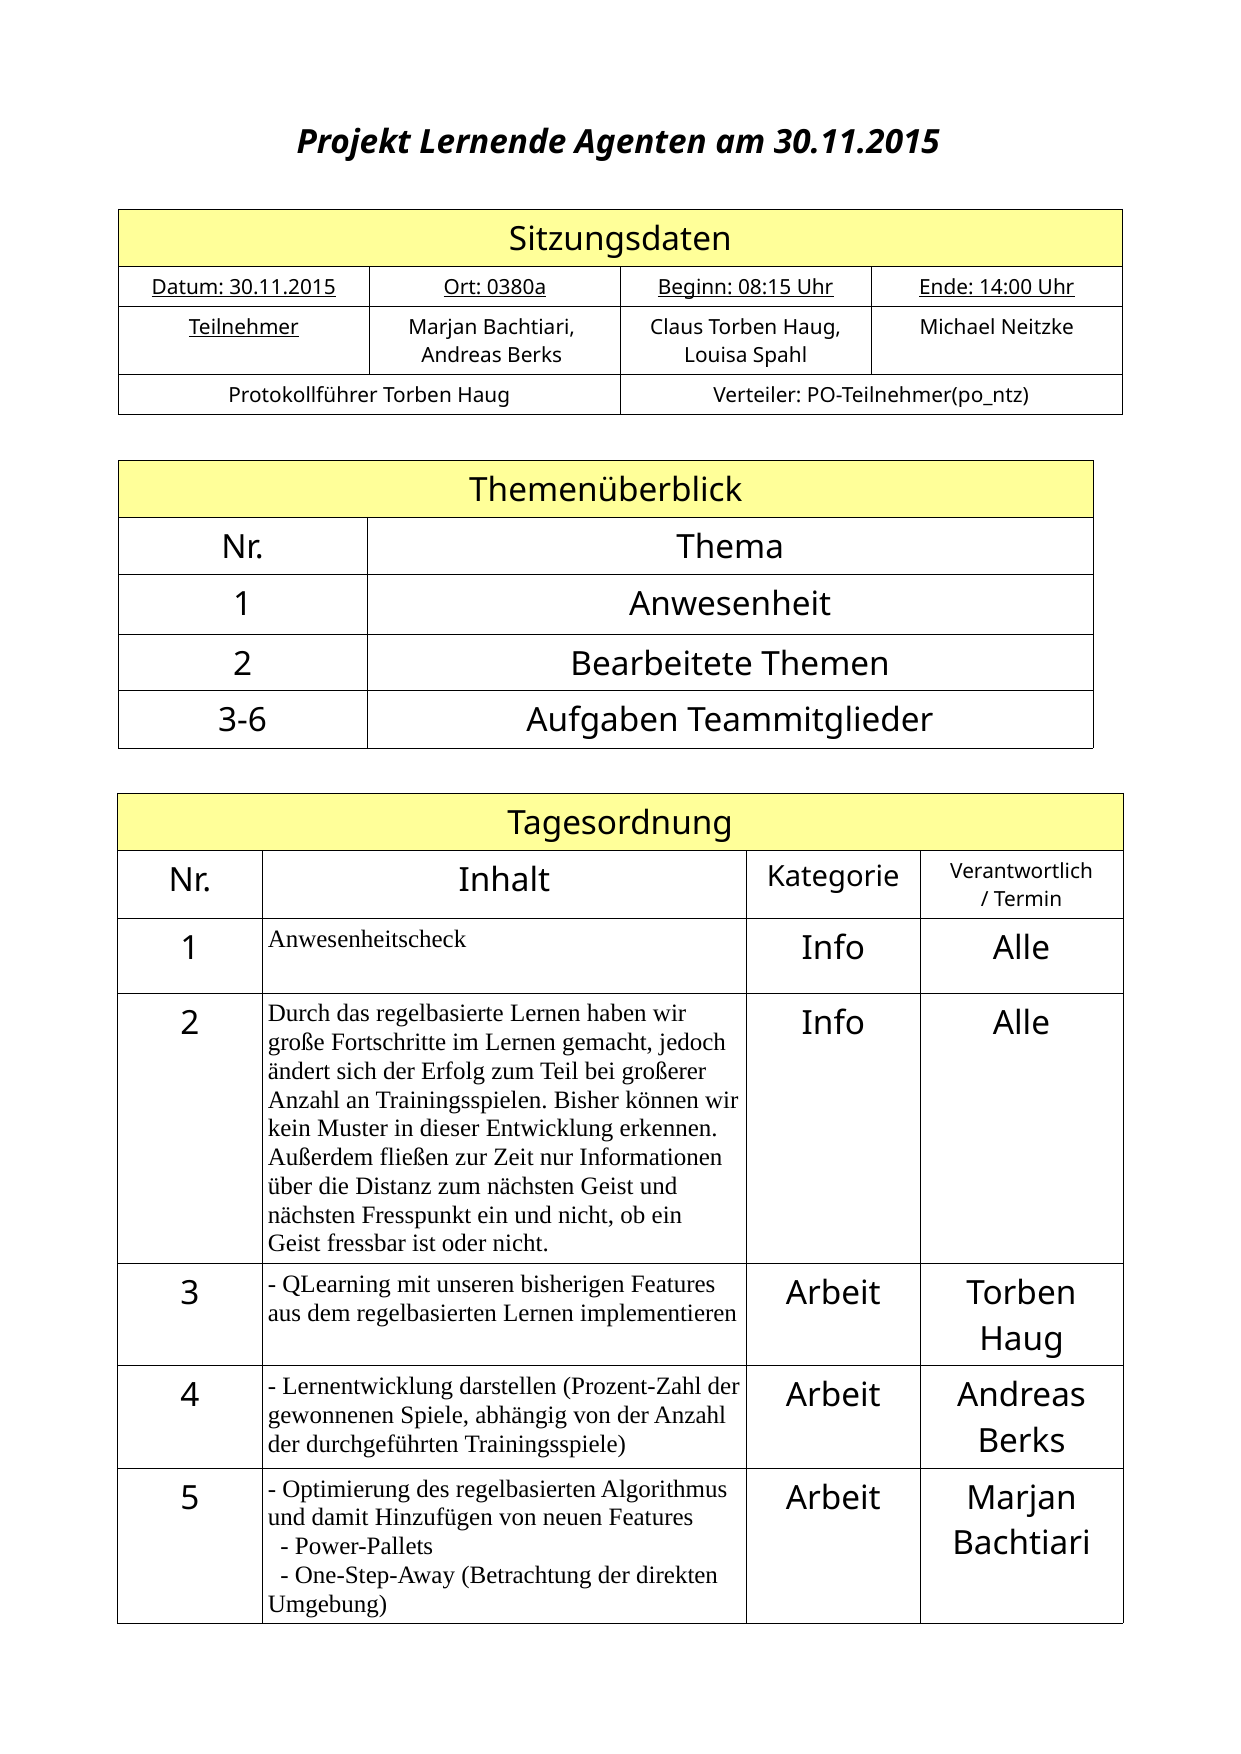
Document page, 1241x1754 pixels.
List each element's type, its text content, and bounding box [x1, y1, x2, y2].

table_cell Marjan Bachtiari, Andreas Berks [370, 307, 620, 374]
table_cell 3-6 [119, 691, 367, 747]
table_cell Protokollführer Torben Haug [119, 375, 620, 414]
table_header Tagesordnung [118, 794, 1123, 850]
table_cell Anwesenheitscheck [263, 919, 746, 993]
table_cell Datum: 30.11.2015 [119, 267, 369, 306]
table_cell Alle [921, 919, 1123, 993]
table_cell Aufgaben Teammitglieder [368, 691, 1093, 747]
table_cell - Lernentwicklung darstellen (Prozent-Zahl der gewonnenen Spiele, abhängig von der Anzahl der durchgeführten Trainingsspiele) [263, 1366, 746, 1468]
table_cell 5 [118, 1469, 262, 1623]
table_cell Bearbeitete Themen [368, 635, 1093, 690]
table_cell Teilnehmer [119, 307, 369, 374]
table_cell Arbeit [747, 1366, 920, 1468]
table_cell Andreas Berks [921, 1366, 1123, 1468]
table_cell 3 [118, 1264, 262, 1365]
table_cell - Optimierung des regelbasierten Algorithmus und damit Hinzufügen von neuen Features - Power-Pallets - One-Step-Away (Betrachtung der direkten Umgebung) [263, 1469, 746, 1623]
table_cell Thema [368, 518, 1093, 574]
table_cell Claus Torben Haug, Louisa Spahl [621, 307, 871, 374]
table_cell Info [747, 994, 920, 1263]
table_cell 1 [119, 575, 367, 633]
text Projekt Lernende Agenten am 30.11.2015 [118, 118, 1122, 163]
table_cell Nr. [119, 518, 367, 574]
table_cell Beginn: 08:15 Uhr [621, 267, 871, 306]
table_cell Durch das regelbasierte Lernen haben wir große Fortschritte im Lernen gemacht, jedoch ändert sich der Erfolg zum Teil bei großerer Anzahl an Trainingsspielen. Bisher können wir kein Muster in dieser Entwicklung erkennen. Außerdem fließen zur Zeit nur Informationen über die Distanz zum nächsten Geist und nächsten Fresspunkt ein und nicht, ob ein Geist fressbar ist oder nicht. [263, 994, 746, 1263]
table_cell Michael Neitzke [872, 307, 1122, 374]
table_cell Marjan Bachtiari [921, 1469, 1123, 1623]
table_cell Torben Haug [921, 1264, 1123, 1365]
table_cell Nr. [118, 851, 262, 918]
table_cell Verteiler: PO-Teilnehmer(po_ntz) [621, 375, 1122, 414]
table_cell Ende: 14:00 Uhr [872, 267, 1122, 306]
table_cell 1 [118, 919, 262, 993]
table_cell 4 [118, 1366, 262, 1468]
table_header Sitzungsdaten [119, 210, 1122, 266]
table_cell Inhalt [263, 851, 746, 918]
table_cell - QLearning mit unseren bisherigen Features aus dem regelbasierten Lernen implementieren [263, 1264, 746, 1365]
table_cell 2 [119, 635, 367, 690]
table_cell Alle [921, 994, 1123, 1263]
table_cell Arbeit [747, 1264, 920, 1365]
table_cell Verantwortlich / Termin [921, 851, 1123, 918]
table_cell Ort: 0380a [370, 267, 620, 306]
table_cell Anwesenheit [368, 575, 1093, 633]
table_cell Arbeit [747, 1469, 920, 1623]
table_cell Kategorie [747, 851, 920, 918]
table_header Themenüberblick [119, 461, 1093, 517]
table_cell 2 [118, 994, 262, 1263]
table_cell Info [747, 919, 920, 993]
